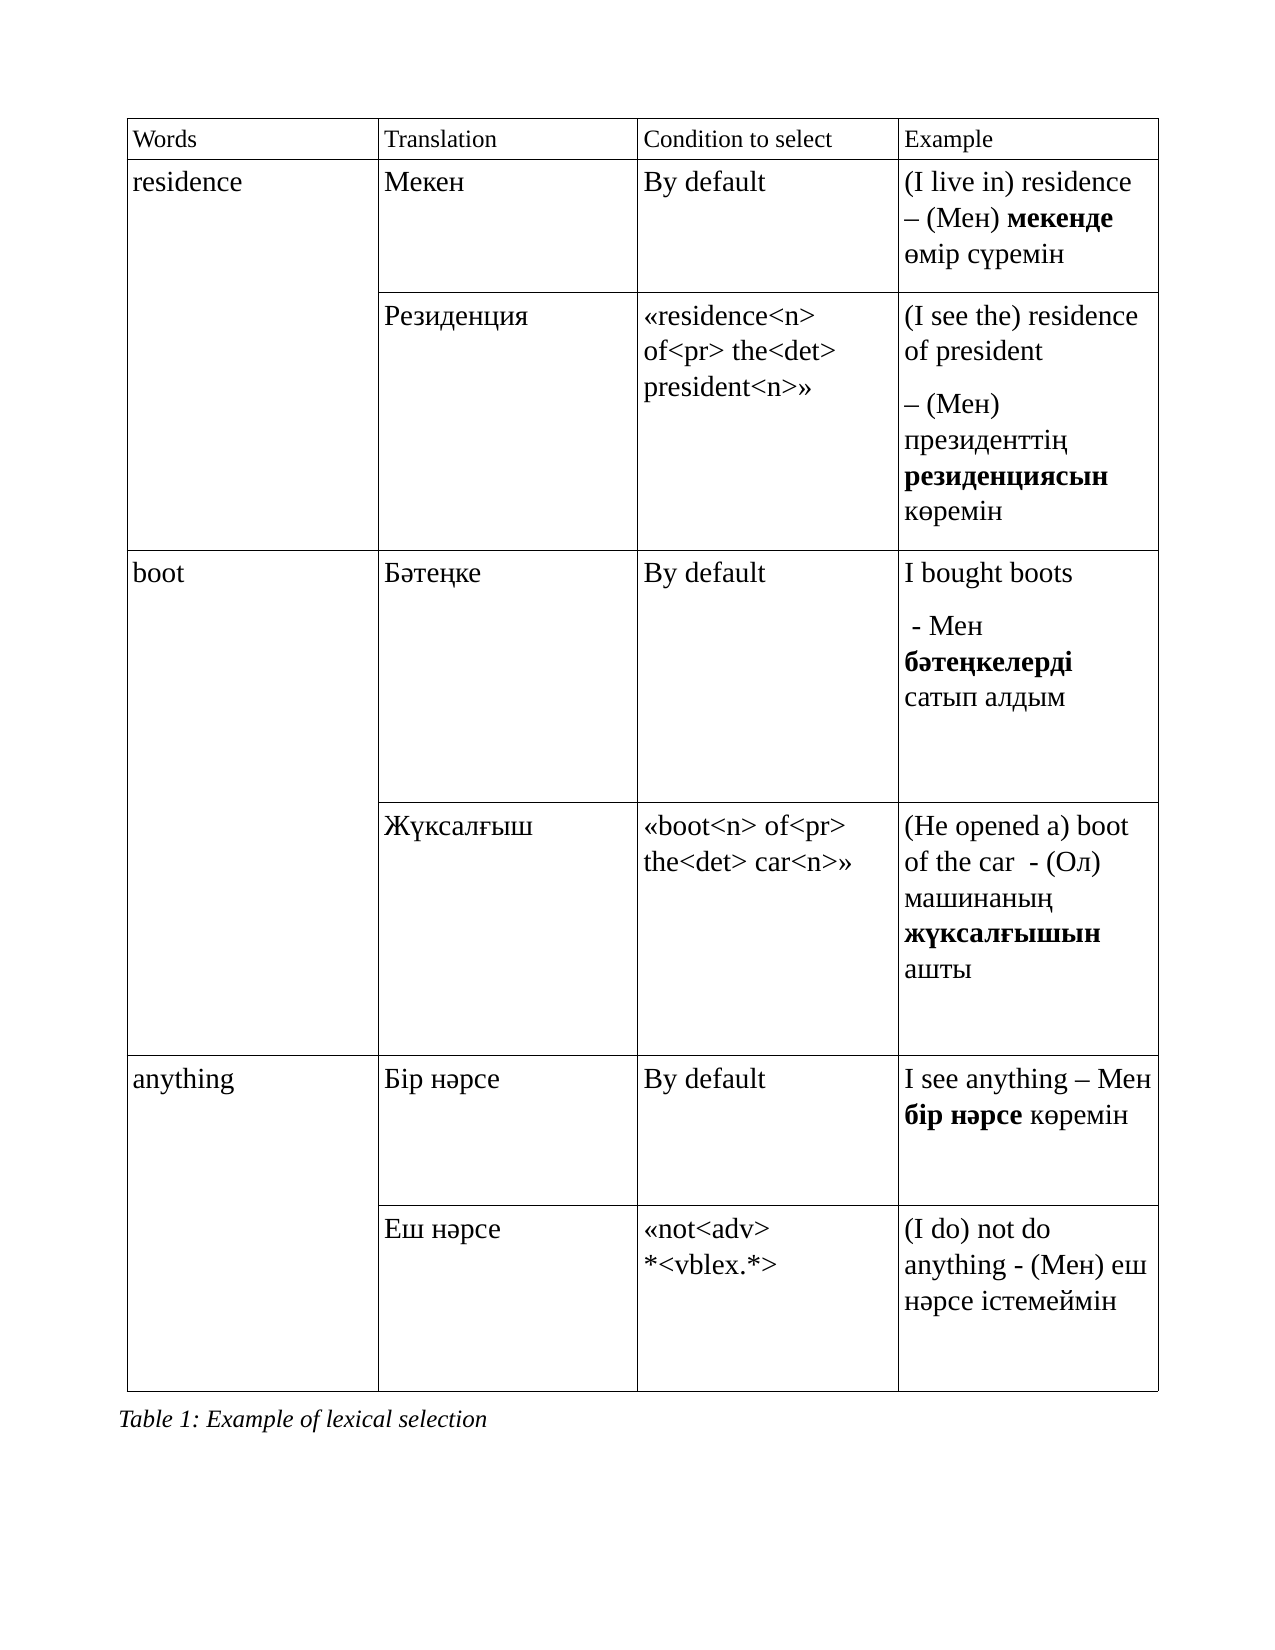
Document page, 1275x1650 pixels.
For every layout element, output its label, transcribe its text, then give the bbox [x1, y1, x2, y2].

table_cell By default [638, 160, 898, 292]
table_cell «residence<n> of<pr> the<det> president<n>» [638, 293, 898, 549]
table_header Translation [379, 119, 637, 158]
text Table 1: Example of lexical selection [118, 1404, 1157, 1432]
table_cell (I live in) residence – (Мен) мекенде өмір сүремін [899, 160, 1158, 292]
table_cell (He opened a) boot of the car - (Ол) машинаның жүксалғышын ашты [899, 803, 1158, 1055]
table_cell (I see the) residence of president – (Мен) президенттің резиденциясын көремін [899, 293, 1158, 549]
table_cell «boot<n> of<pr> the<det> car<n>» [638, 803, 898, 1055]
table_cell Еш нәрсе [379, 1206, 637, 1391]
table_cell anything [128, 1056, 378, 1391]
table_header Words [128, 119, 378, 158]
table_header Condition to select [638, 119, 898, 158]
table_cell I bought boots - Мен бәтеңкелерді сатып алдым [899, 551, 1158, 802]
table_cell I see anything – Мен бір нәрсе көремін [899, 1056, 1158, 1205]
table_cell Резиденция [379, 293, 637, 549]
table_cell boot [128, 551, 378, 1055]
table_cell Мекен [379, 160, 637, 292]
table_cell Жүксалғыш [379, 803, 637, 1055]
table_cell By default [638, 551, 898, 802]
table_cell «not<adv> *<vblex.*> [638, 1206, 898, 1391]
table_cell (I do) not do anything - (Мен) еш нәрсе істемеймін [899, 1206, 1158, 1391]
table_header Example [899, 119, 1158, 158]
table_cell Бәтеңке [379, 551, 637, 802]
table_cell residence [128, 160, 378, 549]
table_cell By default [638, 1056, 898, 1205]
table_cell Бір нәрсе [379, 1056, 637, 1205]
